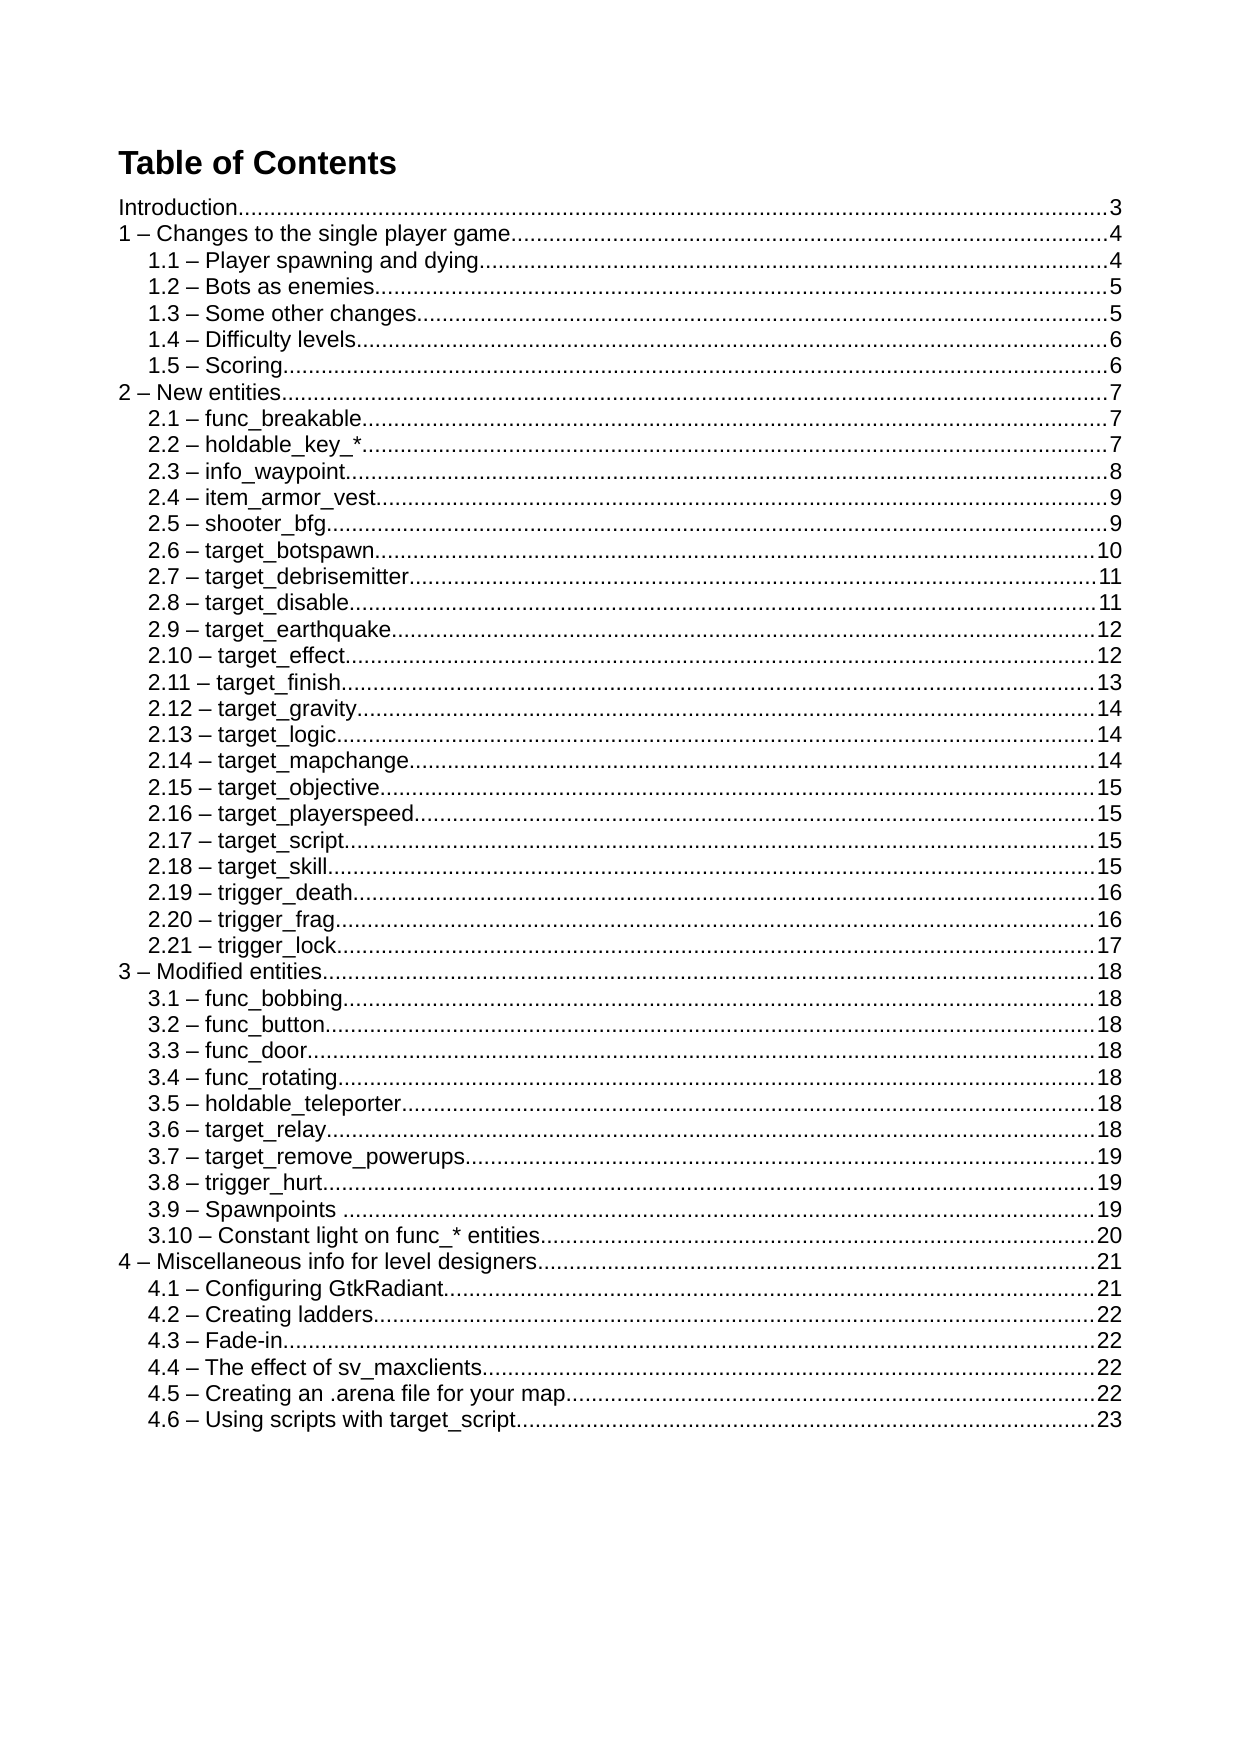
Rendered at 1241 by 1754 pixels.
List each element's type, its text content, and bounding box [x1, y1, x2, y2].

text 4.6 – Using scripts with target_script 23 [148, 1406, 1122, 1433]
text 2.11 – target_finish 13 [148, 668, 1122, 695]
text 3.10 – Constant light on func_* entities 20 [148, 1222, 1122, 1248]
text 2.9 – target_earthquake 12 [148, 616, 1122, 642]
text 2.15 – target_objective 15 [148, 774, 1122, 800]
text 4.4 – The effect of sv_maxclients 22 [148, 1354, 1122, 1380]
text 2.21 – trigger_lock 17 [148, 932, 1122, 958]
text 3.9 – Spawnpoints 19 [148, 1196, 1122, 1222]
text 4.2 – Creating ladders 22 [148, 1301, 1122, 1327]
text 2.6 – target_botspawn 10 [148, 537, 1122, 563]
text 2.18 – target_skill 15 [148, 853, 1122, 879]
text 2.13 – target_logic 14 [148, 721, 1122, 747]
text 2.20 – trigger_frag 16 [148, 906, 1122, 932]
text 2.16 – target_playerspeed 15 [148, 800, 1122, 827]
text 4.1 – Configuring GtkRadiant 21 [148, 1274, 1122, 1301]
text 2.10 – target_effect 12 [148, 642, 1122, 668]
text 4 – Miscellaneous info for level designers 21 [118, 1248, 1122, 1274]
text 2.12 – target_gravity 14 [148, 695, 1122, 721]
text 1.3 – Some other changes 5 [148, 299, 1122, 326]
text 3.5 – holdable_teleporter 18 [148, 1090, 1122, 1116]
text 1.2 – Bots as enemies 5 [148, 273, 1122, 299]
text 3.3 – func_door 18 [148, 1037, 1122, 1064]
text 2 – New entities 7 [118, 378, 1122, 405]
text 2.17 – target_script 15 [148, 827, 1122, 853]
text 3.1 – func_bobbing 18 [148, 985, 1122, 1011]
text 2.8 – target_disable 11 [148, 589, 1122, 616]
text 2.2 – holdable_key_* 7 [148, 431, 1122, 458]
text 1 – Changes to the single player game 4 [118, 220, 1122, 247]
text 2.3 – info_waypoint 8 [148, 458, 1122, 484]
text 2.5 – shooter_bfg 9 [148, 510, 1122, 537]
text 3 – Modified entities 18 [118, 958, 1122, 985]
text 2.19 – trigger_death 16 [148, 879, 1122, 906]
text 2.4 – item_armor_vest 9 [148, 484, 1122, 510]
text 1.5 – Scoring 6 [148, 352, 1122, 378]
text 3.2 – func_button 18 [148, 1011, 1122, 1037]
text 2.1 – func_breakable 7 [148, 405, 1122, 431]
text 3.4 – func_rotating 18 [148, 1064, 1122, 1090]
text 3.7 – target_remove_powerups 19 [148, 1143, 1122, 1169]
text 1.1 – Player spawning and dying 4 [148, 247, 1122, 273]
text 1.4 – Difficulty levels 6 [148, 326, 1122, 352]
text 3.6 – target_relay 18 [148, 1116, 1122, 1143]
text 3.8 – trigger_hurt 19 [148, 1169, 1122, 1196]
text Introduction 3 [118, 194, 1122, 220]
text 4.5 – Creating an .arena file for your map 22 [148, 1380, 1122, 1406]
subtitle Table of Contents [118, 143, 1122, 182]
text 4.3 – Fade-in 22 [148, 1327, 1122, 1354]
text 2.14 – target_mapchange 14 [148, 747, 1122, 774]
text 2.7 – target_debrisemitter 11 [148, 563, 1122, 589]
